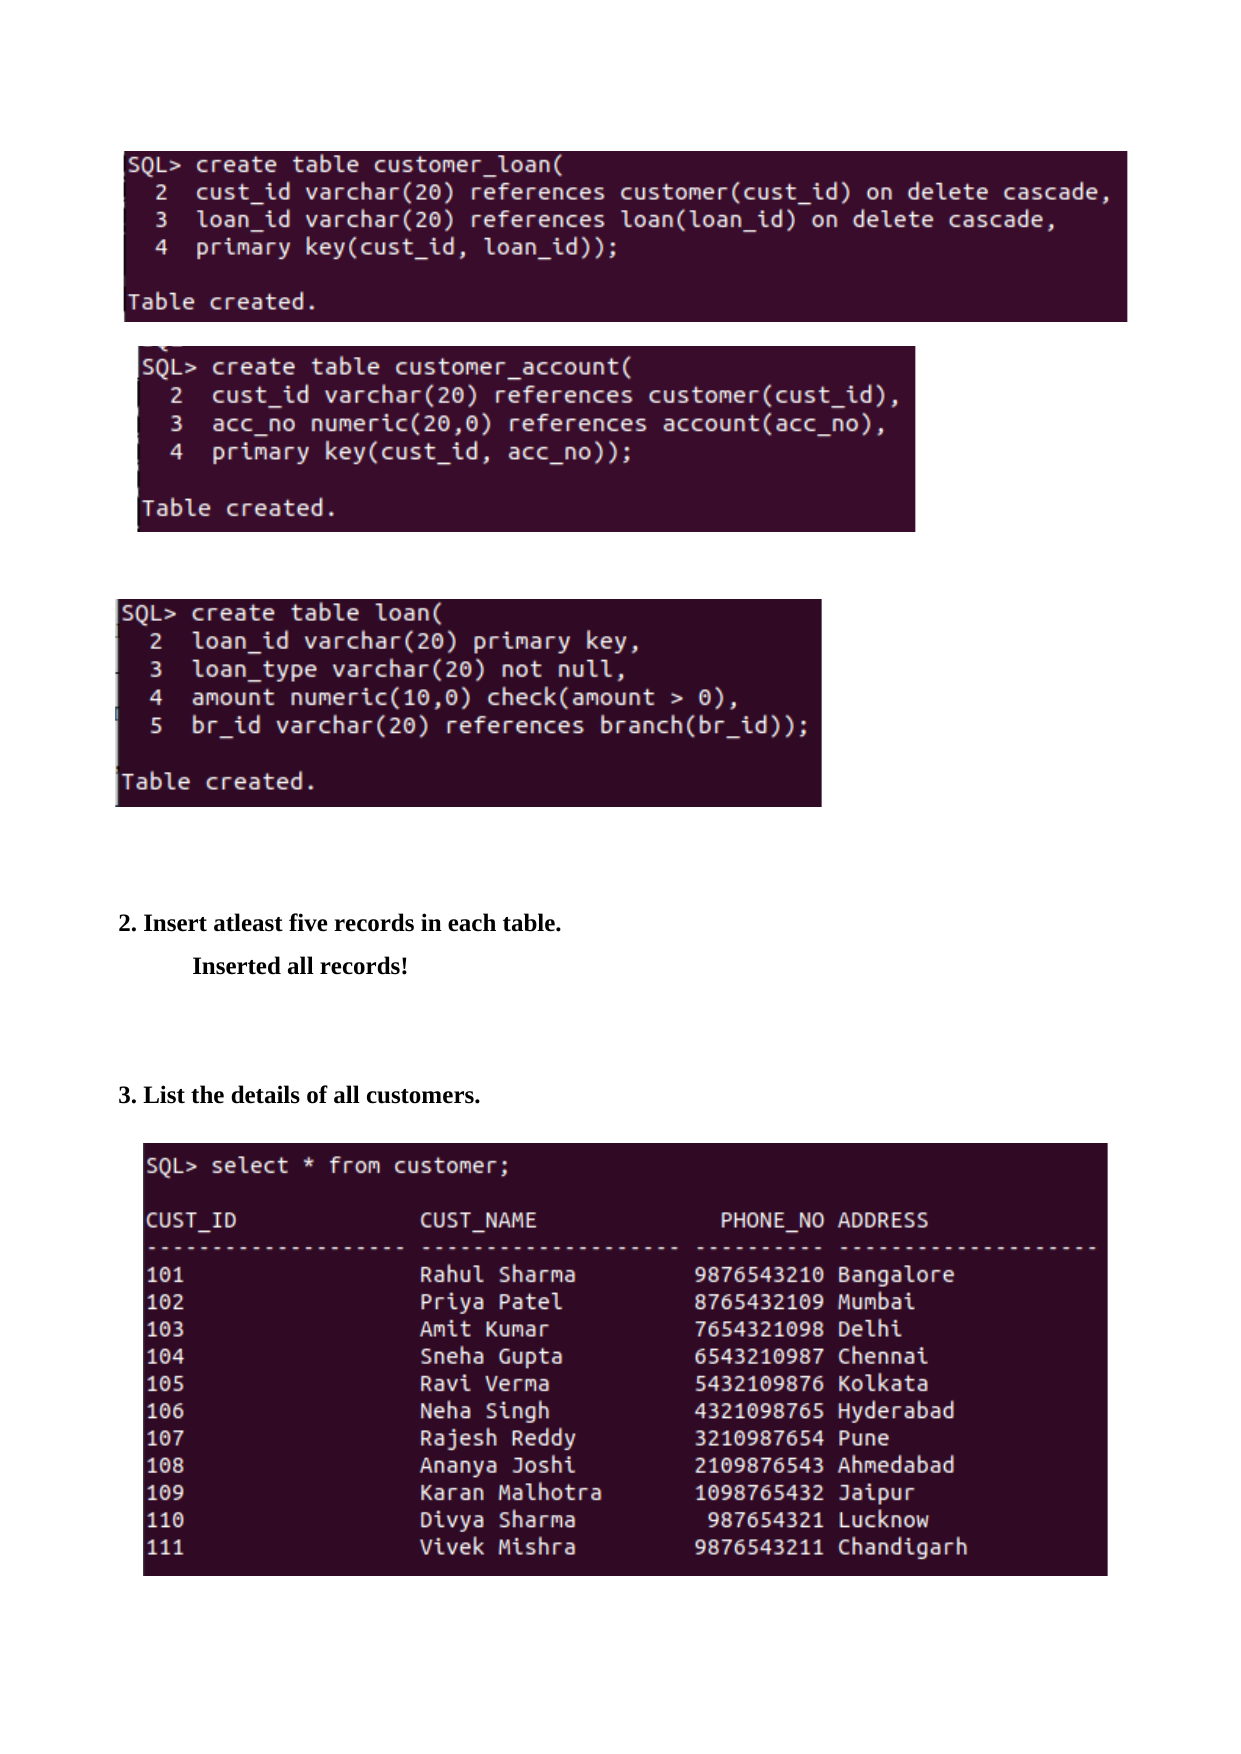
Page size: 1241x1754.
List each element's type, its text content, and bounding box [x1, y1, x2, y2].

text 3. List the details of all customers. [118, 1080, 1122, 1109]
picture [143, 1143, 1108, 1576]
picture [123, 151, 1128, 322]
picture [115, 599, 822, 807]
text Inserted all records! [118, 951, 1122, 979]
text 2. Insert atleast five records in each table. [118, 908, 1122, 936]
picture [137, 346, 916, 532]
